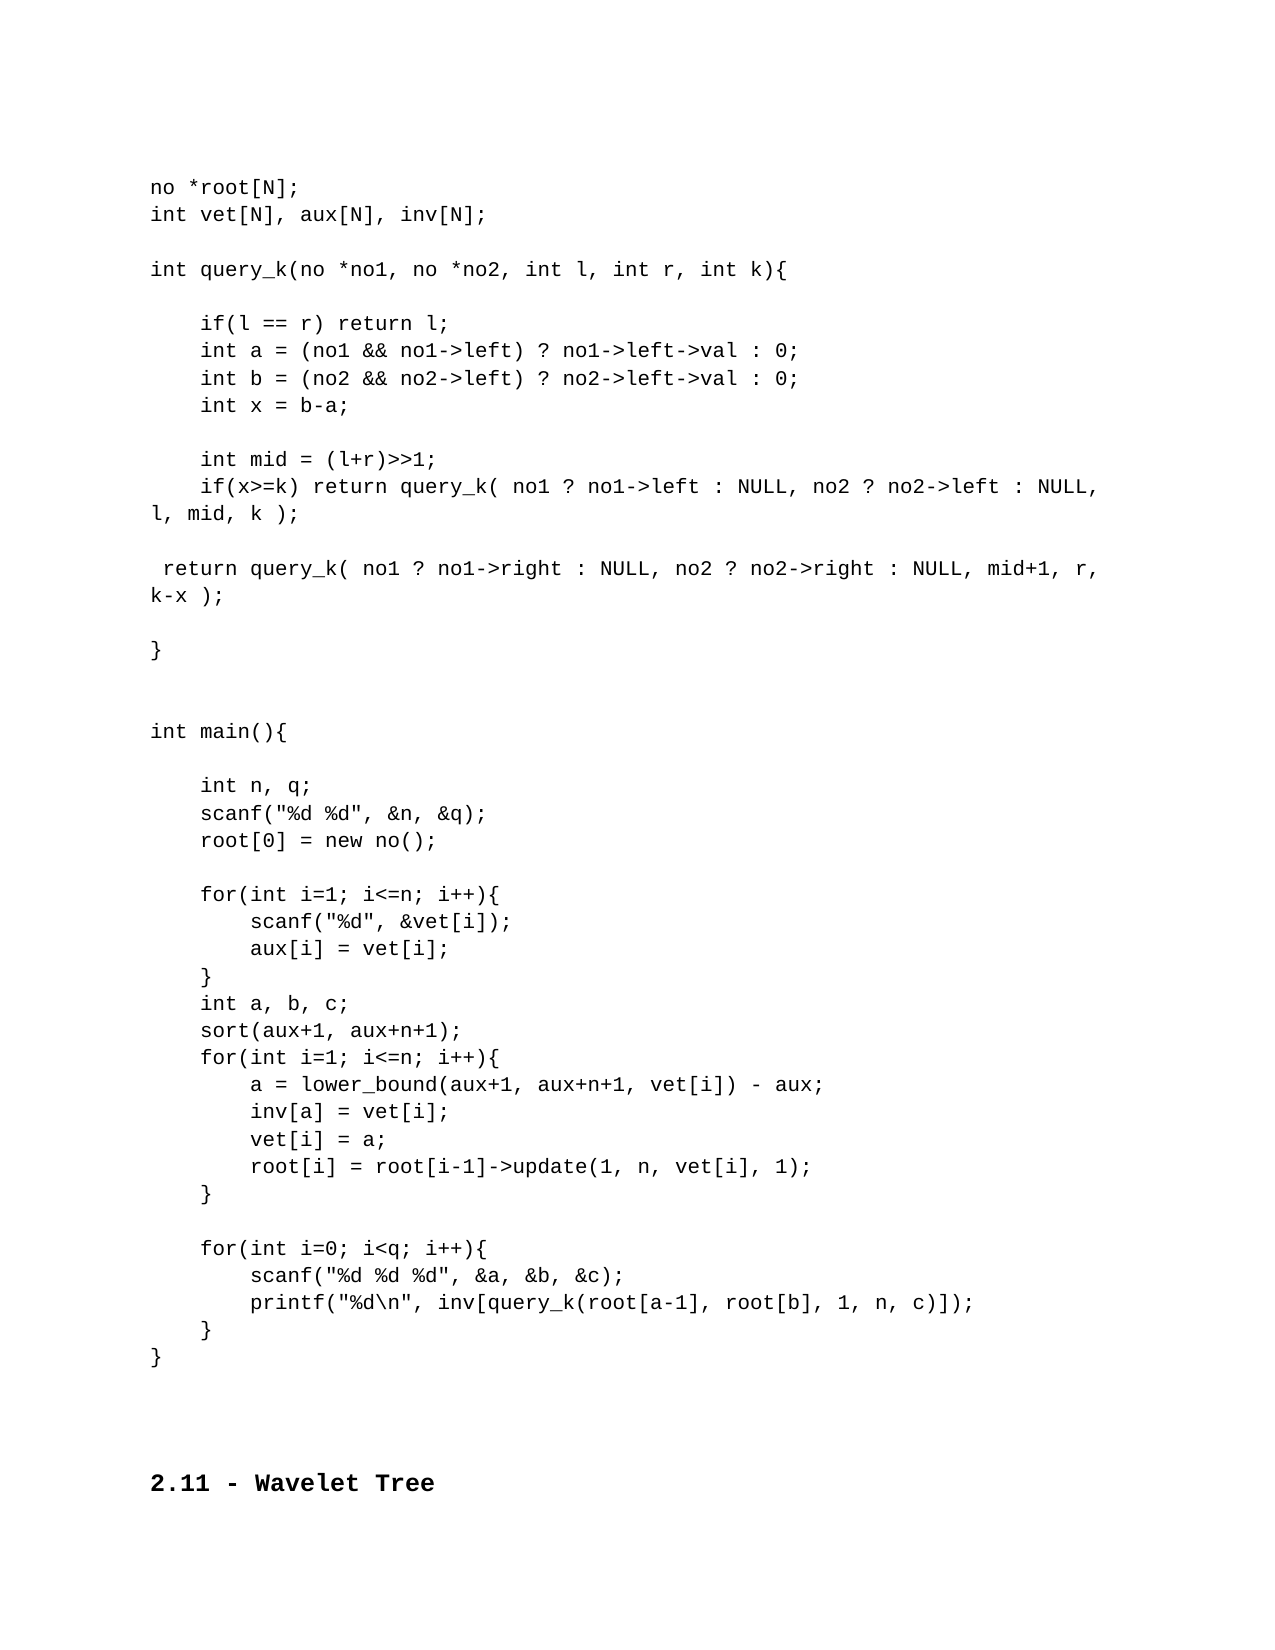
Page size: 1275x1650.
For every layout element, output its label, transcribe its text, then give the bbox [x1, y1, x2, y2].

text aux[i] = vet[i]; [150, 938, 1125, 962]
text return query_k( no1 ? no1->right : NULL, no2 ? no2->right : NULL, mid+1, r, k-x ); [150, 558, 1125, 609]
text int n, q; [150, 775, 1125, 799]
text if(l == r) return l; [150, 313, 1125, 337]
text scanf("%d %d %d", &a, &b, &c); [150, 1265, 1125, 1288]
text vet[i] = a; [150, 1129, 1125, 1152]
text if(x>=k) return query_k( no1 ? no1->left : NULL, no2 ? no2->left : NULL, l, mid, k ); [150, 476, 1125, 527]
text int vet[N], aux[N], inv[N]; [150, 204, 1125, 228]
text scanf("%d %d", &n, &q); [150, 802, 1125, 826]
text int a = (no1 && no1->left) ? no1->left->val : 0; [150, 340, 1125, 364]
text } [150, 1346, 1125, 1370]
text printf("%d\n", inv[query_k(root[a-1], root[b], 1, n, c)]); [150, 1292, 1125, 1316]
text root[i] = root[i-1]->update(1, n, vet[i], 1); [150, 1156, 1125, 1179]
text int a, b, c; [150, 993, 1125, 1016]
text sort(aux+1, aux+n+1); [150, 1020, 1125, 1044]
text int mid = (l+r)>>1; [150, 449, 1125, 473]
text inv[a] = vet[i]; [150, 1102, 1125, 1125]
text int b = (no2 && no2->left) ? no2->left->val : 0; [150, 367, 1125, 391]
text } [150, 639, 1125, 663]
text } [150, 966, 1125, 989]
text int main(){ [150, 721, 1125, 744]
text no *root[N]; [150, 177, 1125, 201]
text 2.11 - Wavelet Tree [150, 1471, 1125, 1499]
text for(int i=0; i<q; i++){ [150, 1237, 1125, 1261]
text } [150, 1183, 1125, 1207]
text a = lower_bound(aux+1, aux+n+1, vet[i]) - aux; [150, 1074, 1125, 1098]
text } [150, 1319, 1125, 1343]
text for(int i=1; i<=n; i++){ [150, 884, 1125, 908]
text for(int i=1; i<=n; i++){ [150, 1047, 1125, 1071]
text int x = b-a; [150, 395, 1125, 418]
text root[0] = new no(); [150, 830, 1125, 853]
text int query_k(no *no1, no *no2, int l, int r, int k){ [150, 259, 1125, 282]
text scanf("%d", &vet[i]); [150, 911, 1125, 935]
